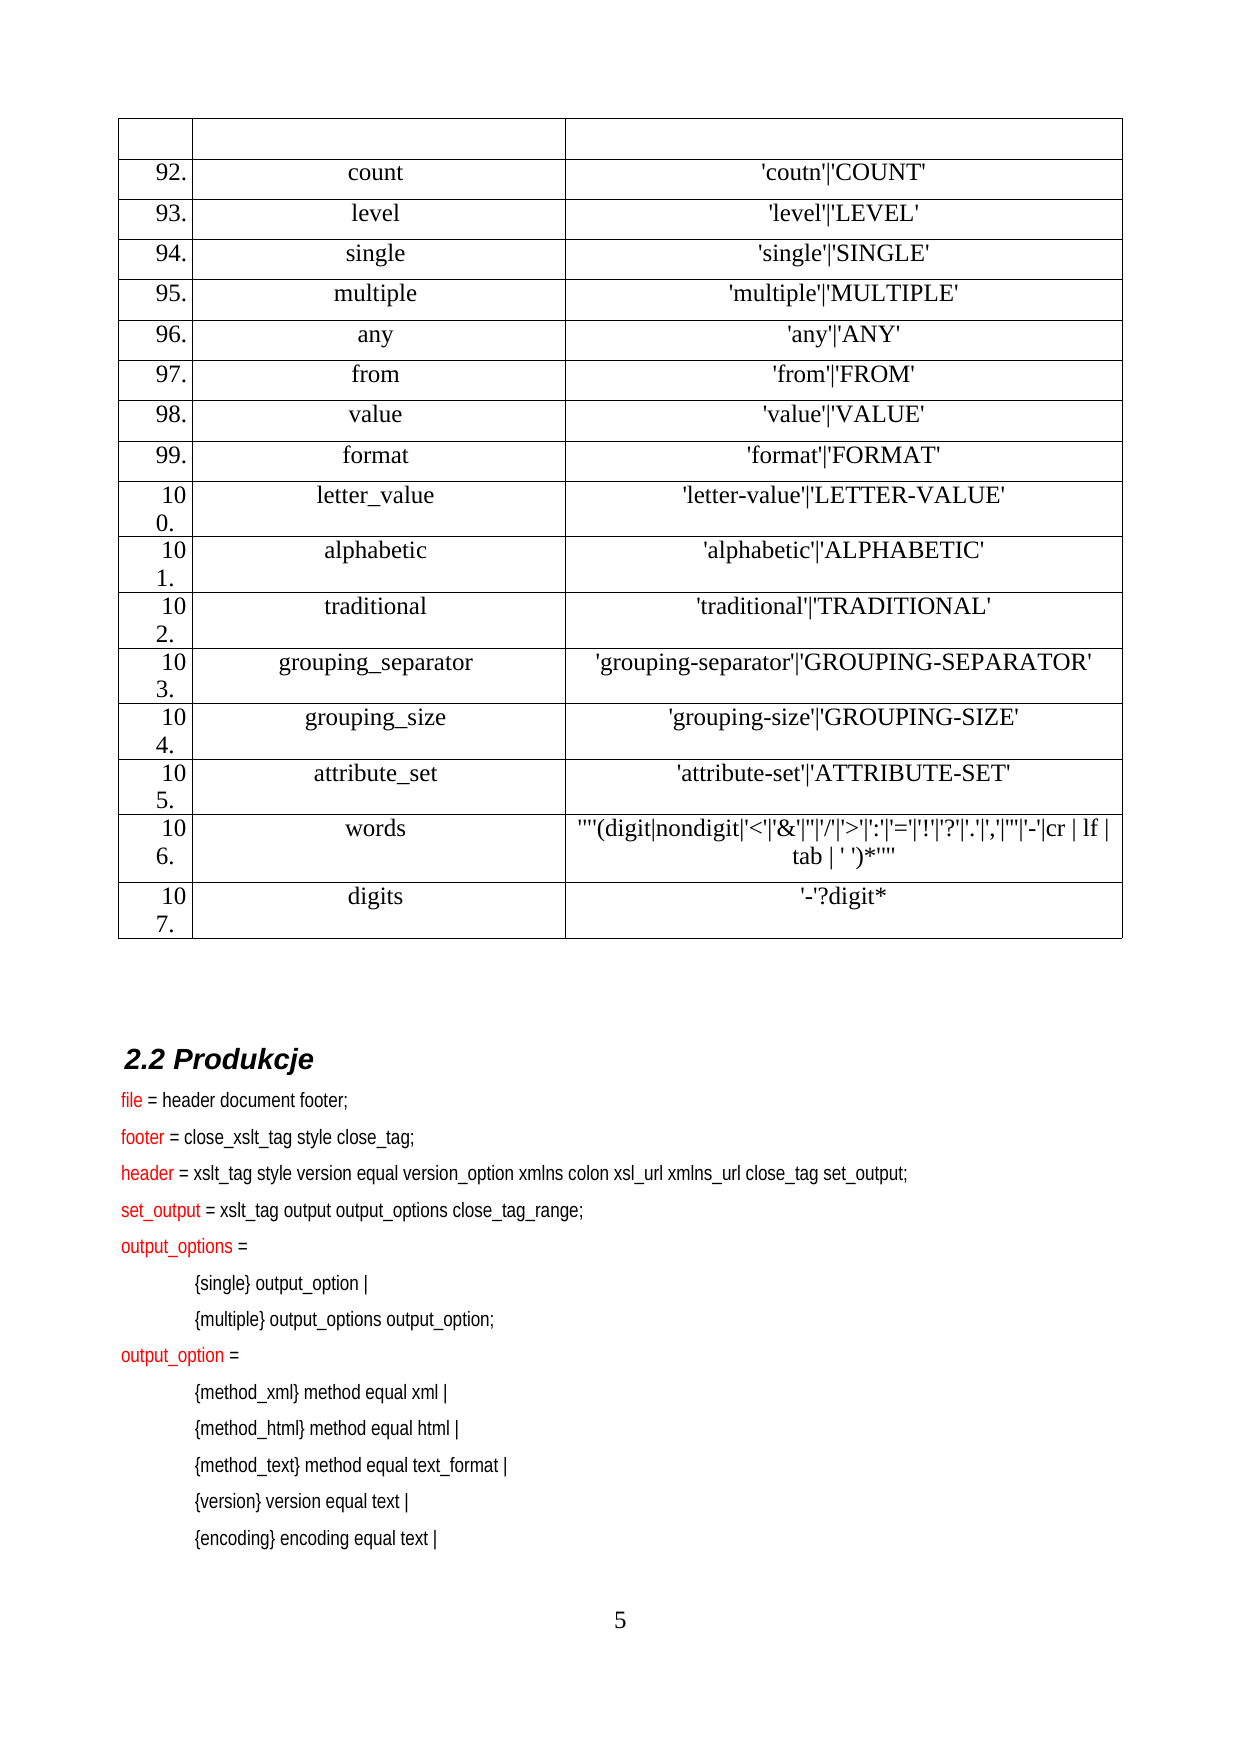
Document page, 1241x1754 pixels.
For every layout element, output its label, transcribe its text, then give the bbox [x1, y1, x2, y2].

text {single} output_option | [121, 1271, 1122, 1294]
table_cell 'grouping-size'|'GROUPING-SIZE' [566, 704, 1122, 758]
text set_output = xslt_tag output output_options close_tag_range; [121, 1198, 1122, 1222]
table_cell attribute_set [193, 760, 565, 814]
table_cell [193, 119, 565, 158]
table_cell level [193, 200, 565, 239]
table_cell [119, 442, 192, 481]
text {method_text} method equal text_format | [121, 1453, 1122, 1477]
table_cell 'format'|'FORMAT' [566, 442, 1122, 481]
table_cell value [193, 401, 565, 441]
table_cell grouping_size [193, 704, 565, 758]
text {version} version equal text | [121, 1489, 1122, 1513]
table_cell [119, 401, 192, 441]
text {method_html} method equal html | [121, 1416, 1122, 1440]
table_cell [119, 280, 192, 320]
text file = header document footer; [121, 1088, 1122, 1112]
table_cell [119, 321, 192, 360]
text {multiple} output_options output_option; [121, 1307, 1122, 1331]
table_cell [119, 200, 192, 239]
table_cell 'any'|'ANY' [566, 321, 1122, 360]
table_cell [119, 815, 192, 882]
text {method_xml} method equal xml | [121, 1380, 1122, 1404]
table_cell [119, 361, 192, 400]
table_cell 'traditional'|'TRADITIONAL' [566, 593, 1122, 647]
table_cell [119, 119, 192, 158]
table_cell 'coutn'|'COUNT' [566, 160, 1122, 199]
text output_options = [121, 1234, 1122, 1258]
table_cell [119, 883, 192, 938]
table_cell digits [193, 883, 565, 938]
table_cell 'grouping-separator'|'GROUPING-SEPARATOR' [566, 649, 1122, 703]
table_cell traditional [193, 593, 565, 647]
text header = xslt_tag style version equal version_option xmlns colon xsl_url xmlns_url close_tag set_output; [121, 1161, 1122, 1185]
text {encoding} encoding equal text | [121, 1526, 1122, 1550]
table_cell grouping_separator [193, 649, 565, 703]
table_cell '-'?digit* [566, 883, 1122, 938]
table_cell single [193, 240, 565, 279]
table_cell 'single'|'SINGLE' [566, 240, 1122, 279]
table_cell 'from'|'FROM' [566, 361, 1122, 400]
table_cell alphabetic [193, 537, 565, 592]
table_cell 'level'|'LEVEL' [566, 200, 1122, 239]
table_cell '"'(digit|nondigit|'<'|'&'|''|'/'|'>'|':'|'='|'!'|'?'|'.'|','|'''|'-'|cr | lf | tab | ' ')*'"' [566, 815, 1122, 882]
table_cell [566, 119, 1122, 158]
table_cell [119, 537, 192, 592]
table_cell multiple [193, 280, 565, 320]
text output_option = [121, 1343, 1122, 1367]
table_cell words [193, 815, 565, 882]
table_cell [119, 593, 192, 647]
table_cell 'alphabetic'|'ALPHABETIC' [566, 537, 1122, 592]
table_cell 'letter-value'|'LETTER-VALUE' [566, 482, 1122, 536]
subtitle Produkcje [124, 1043, 1122, 1076]
table_cell [119, 240, 192, 279]
table_cell format [193, 442, 565, 481]
table_cell count [193, 160, 565, 199]
table_cell [119, 649, 192, 703]
table_cell 'multiple'|'MULTIPLE' [566, 280, 1122, 320]
table_cell [119, 760, 192, 814]
text footer = close_xslt_tag style close_tag; [121, 1125, 1122, 1149]
table_cell any [193, 321, 565, 360]
table_cell from [193, 361, 565, 400]
table_cell [119, 482, 192, 536]
table_cell [119, 160, 192, 199]
table_cell 'value'|'VALUE' [566, 401, 1122, 441]
table_cell letter_value [193, 482, 565, 536]
table_cell 'attribute-set'|'ATTRIBUTE-SET' [566, 760, 1122, 814]
table_cell [119, 704, 192, 758]
